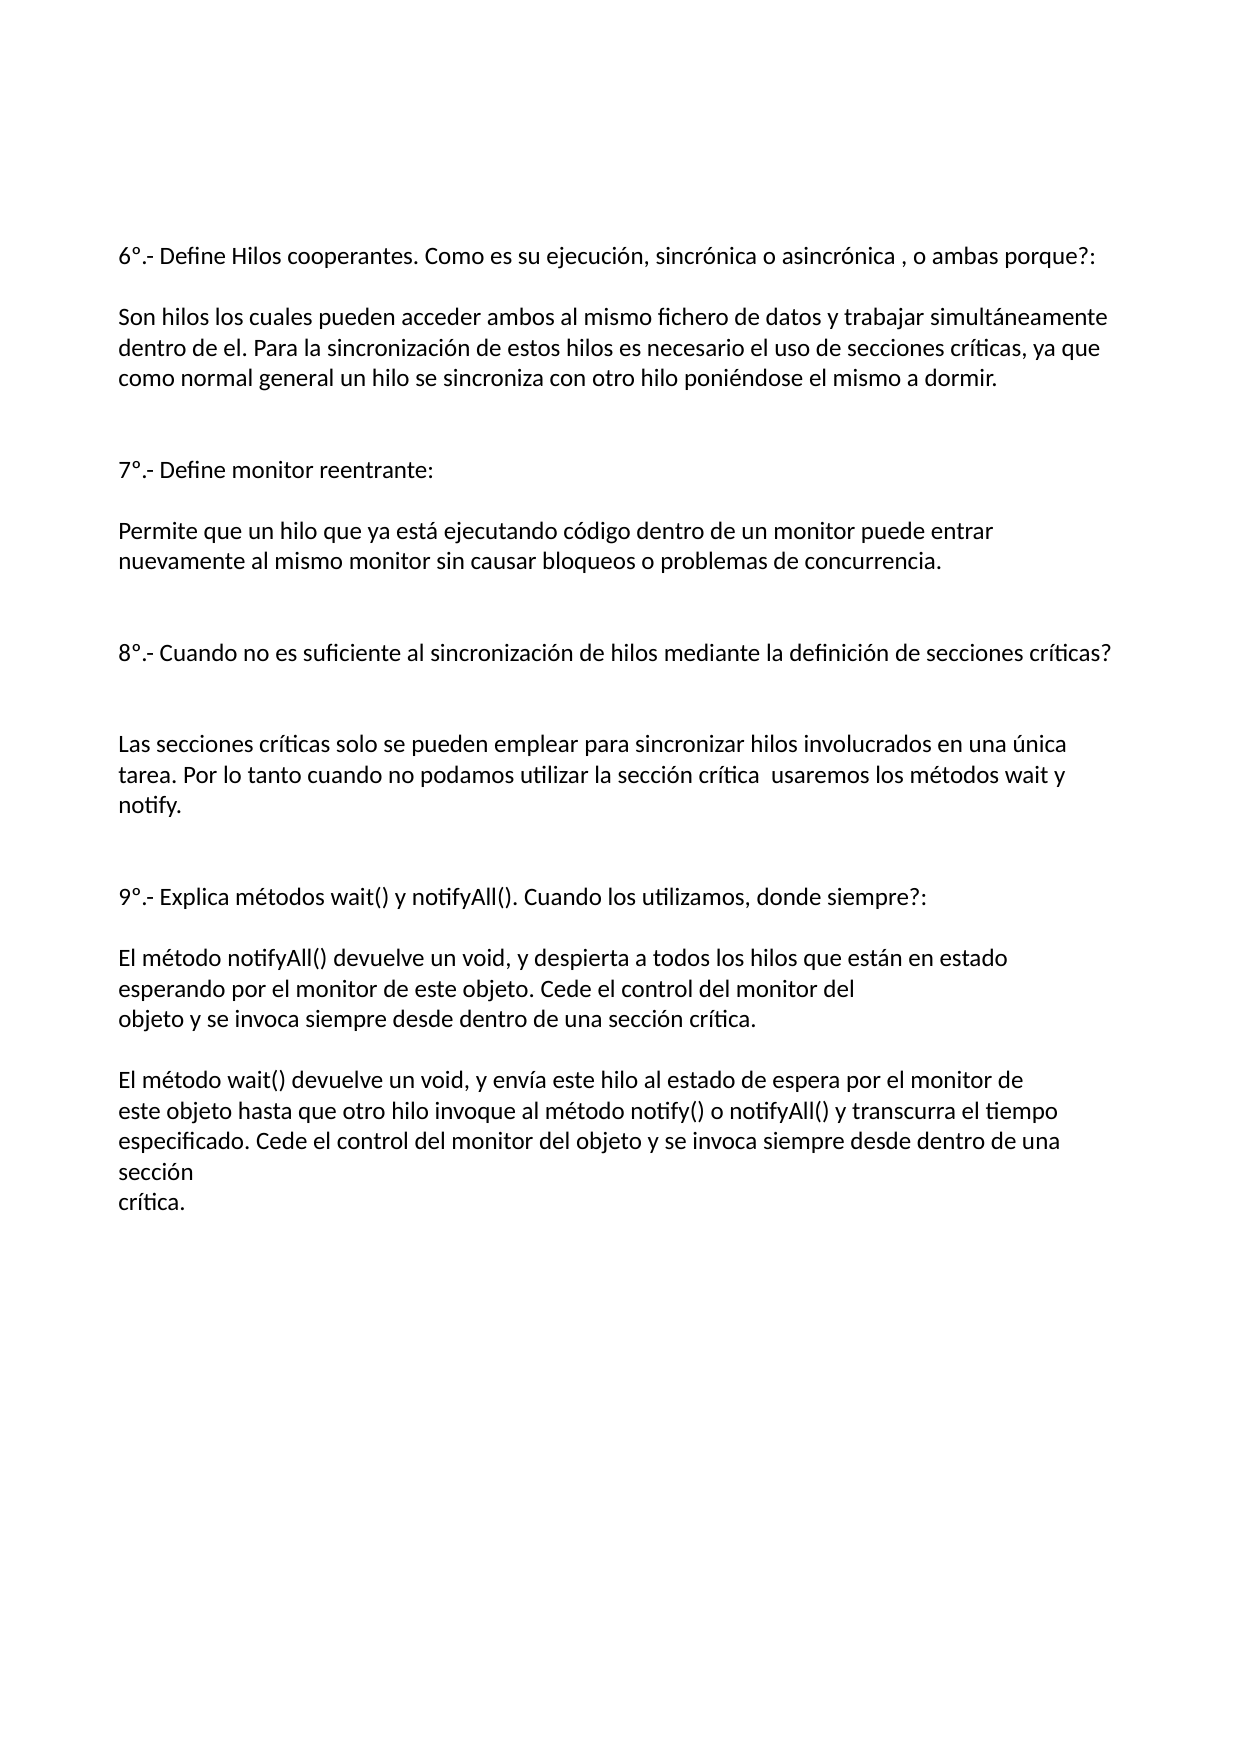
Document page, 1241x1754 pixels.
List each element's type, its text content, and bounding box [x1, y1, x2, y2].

text crítica. [118, 1186, 1122, 1217]
text Permite que un hilo que ya está ejecutando código dentro de un monitor puede entrar nuevamente al mismo monitor sin causar bloqueos o problemas de concurrencia. [118, 515, 1122, 576]
text Las secciones críticas solo se pueden emplear para sincronizar hilos involucrados en una única tarea. Por lo tanto cuando no podamos utilizar la sección crítica usaremos los métodos wait y notify. [118, 728, 1122, 820]
text 6º.- Define Hilos cooperantes. Como es su ejecución, sincrónica o asincrónica , o ambas porque?: [118, 240, 1122, 271]
text 9º.- Explica métodos wait() y notifyAll(). Cuando los utilizamos, donde siempre?: [118, 881, 1122, 912]
text este objeto hasta que otro hilo invoque al método notify() o notifyAll() y transcurra el tiempo especificado. Cede el control del monitor del objeto y se invoca siempre desde dentro de una sección [118, 1095, 1122, 1186]
text El método notifyAll() devuelve un void, y despierta a todos los hilos que están en estado [118, 942, 1122, 973]
text El método wait() devuelve un void, y envía este hilo al estado de espera por el monitor de [118, 1064, 1122, 1095]
text 8º.- Cuando no es suficiente al sincronización de hilos mediante la definición de secciones críticas? [118, 637, 1122, 667]
text Son hilos los cuales pueden acceder ambos al mismo fichero de datos y trabajar simultáneamente dentro de el. Para la sincronización de estos hilos es necesario el uso de secciones críticas, ya que como normal general un hilo se sincroniza con otro hilo poniéndose el mismo a dormir. [118, 301, 1122, 393]
text esperando por el monitor de este objeto. Cede el control del monitor del [118, 973, 1122, 1003]
text 7º.- Define monitor reentrante: [118, 454, 1122, 484]
text objeto y se invoca siempre desde dentro de una sección crítica. [118, 1003, 1122, 1034]
